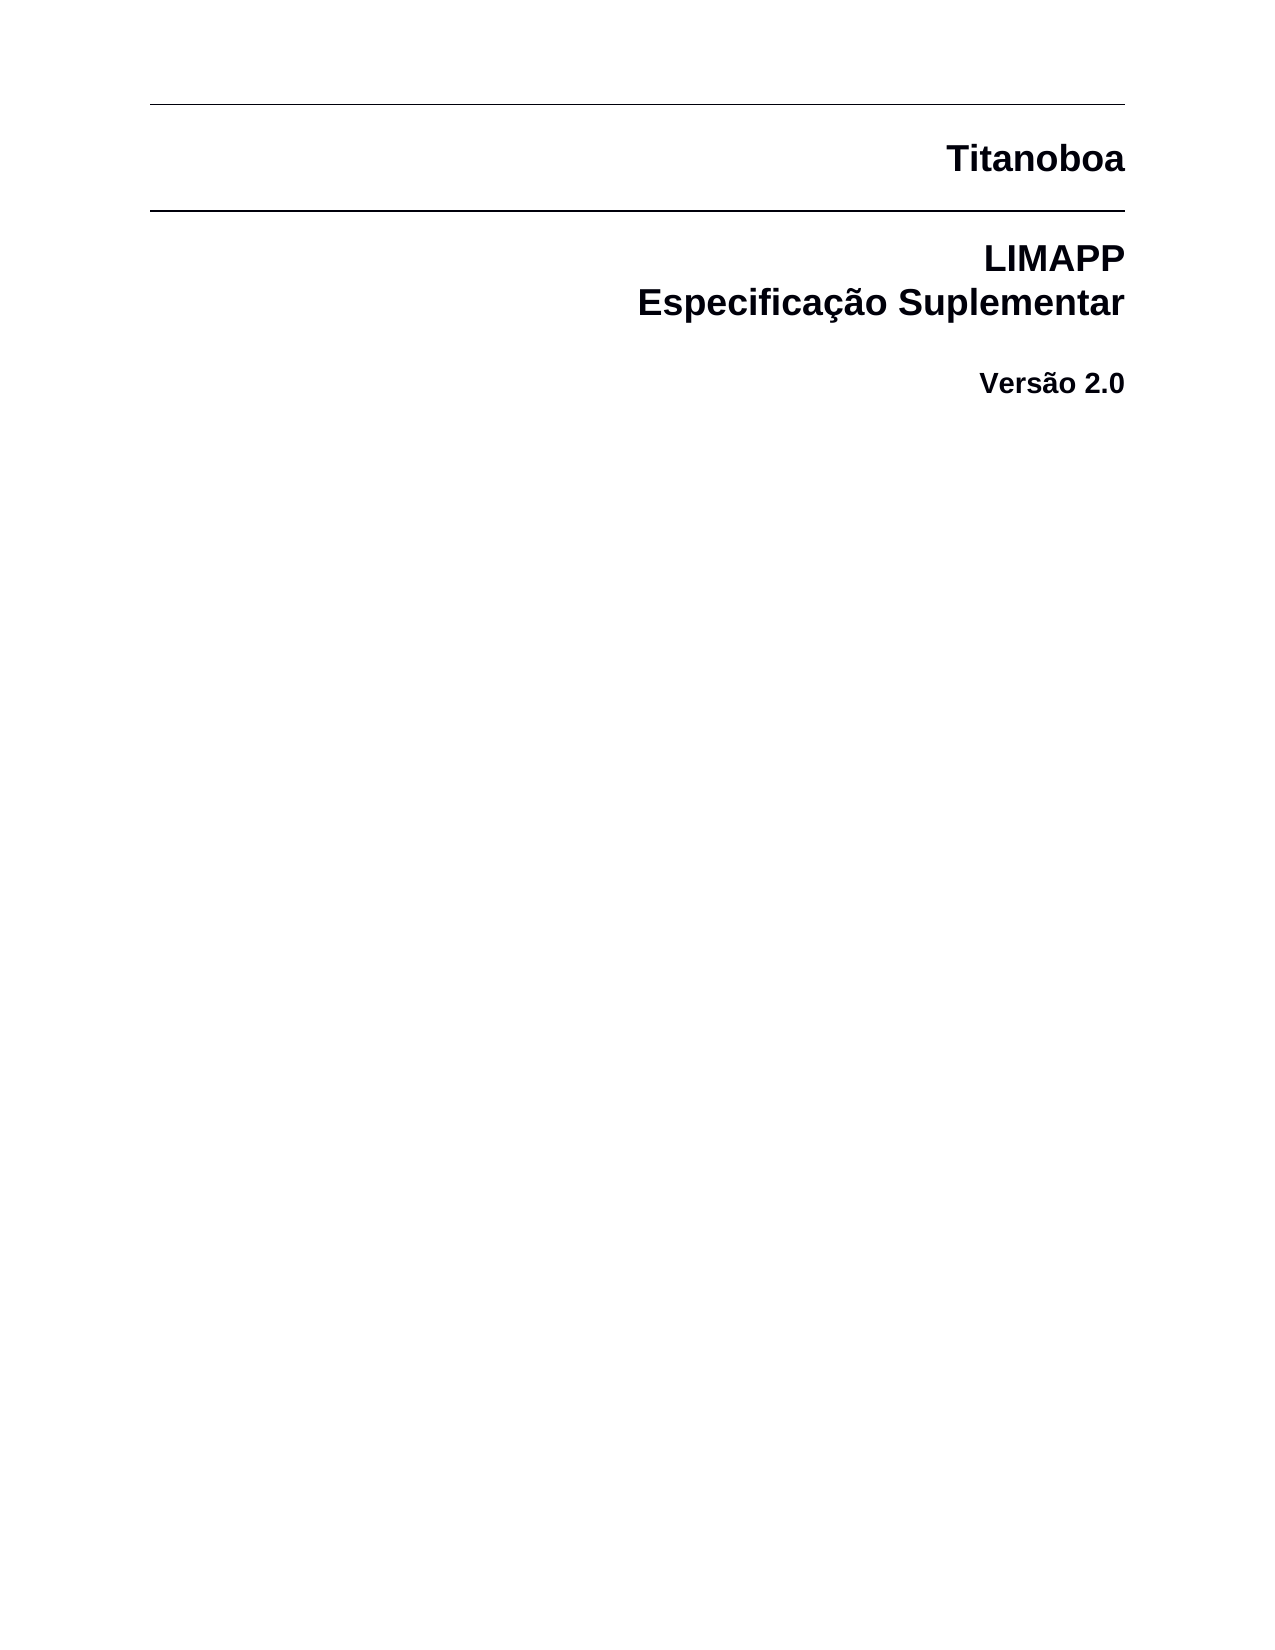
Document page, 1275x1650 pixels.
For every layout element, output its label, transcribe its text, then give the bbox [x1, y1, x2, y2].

text Versão 2.0 [150, 366, 1125, 399]
text Especificação Suplementar [150, 280, 1125, 323]
text LIMAPP [150, 237, 1125, 280]
